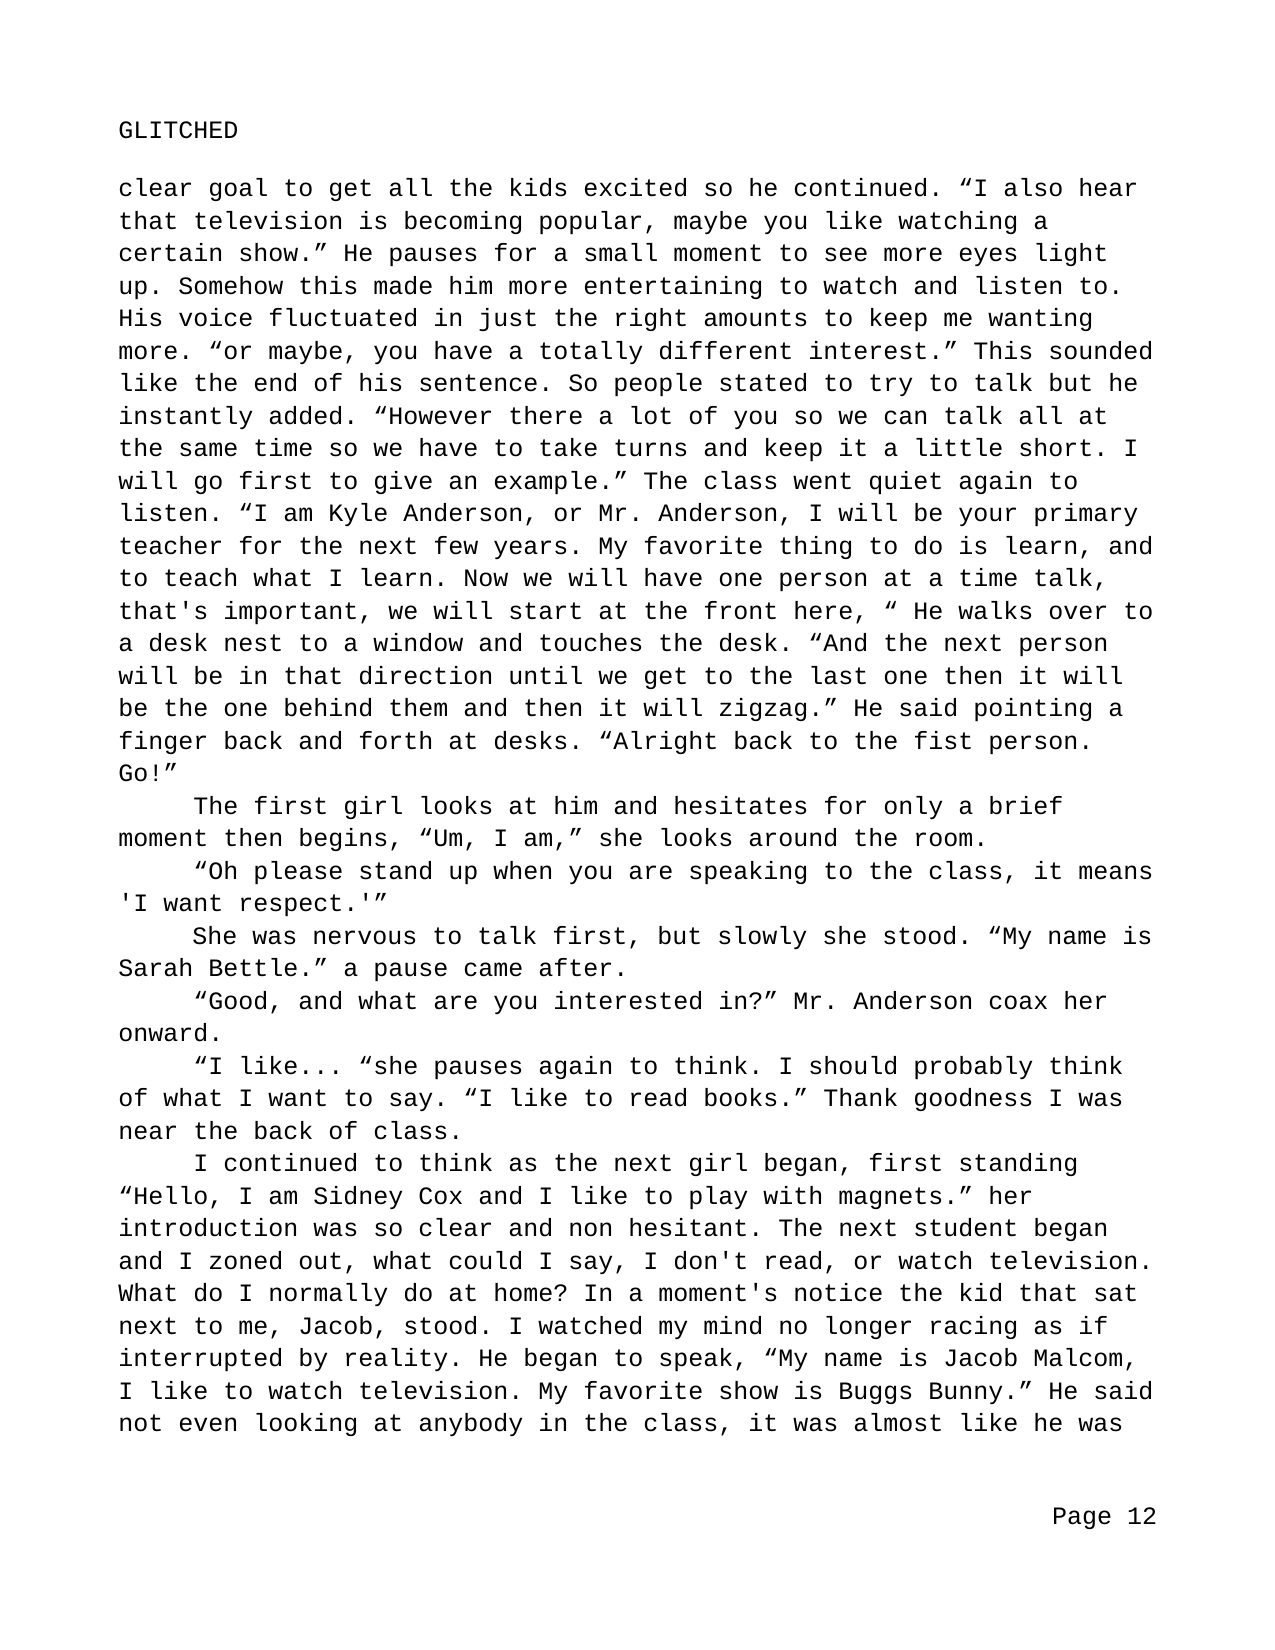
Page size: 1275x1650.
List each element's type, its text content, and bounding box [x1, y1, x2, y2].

text The first girl looks at him and hesitates for only a brief moment then begins, “Um, I am,” she looks around the room. [118, 793, 1157, 854]
text I continued to think as the next girl began, first standing “Hello, I am Sidney Cox and I like to play with magnets.” her introduction was so clear and non hesitant. The next student began and I zoned out, what could I say, I don't read, or watch television. What do I normally do at home? In a moment's notice the kid that sat next to me, Jacob, stood. I watched my mind no longer racing as if interrupted by reality. He began to speak, “My name is Jacob Malcom, I like to watch television. My favorite show is Buggs Bunny.” He said not even looking at anybody in the class, it was almost like he was [118, 1151, 1157, 1439]
text clear goal to get all the kids excited so he continued. “I also hear that television is becoming popular, maybe you like watching a certain show.” He pauses for a small moment to see more eyes light up. Somehow this made him more entertaining to watch and listen to. His voice fluctuated in just the right amounts to keep me wanting more. “or maybe, you have a totally different interest.” This sounded like the end of his sentence. So people stated to try to talk but he instantly added. “However there a lot of you so we can talk all at the same time so we have to take turns and keep it a little short. I will go first to give an example.” The class went quiet again to listen. “I am Kyle Anderson, or Mr. Anderson, I will be your primary teacher for the next few years. My favorite thing to do is learn, and to teach what I learn. Now we will have one person at a time talk, that's important, we will start at the front here, “ He walks over to a desk nest to a window and touches the desk. “And the next person will be in that direction until we get to the last one then it will be the one behind them and then it will zigzag.” He said pointing a finger back and forth at desks. “Alright back to the fist person. Go!” [118, 176, 1157, 789]
text “Good, and what are you interested in?” Mr. Anderson coax her onward. [118, 988, 1157, 1049]
text “I like... “she pauses again to think. I should probably think of what I want to say. “I like to read books.” Thank goodness I was near the back of class. [118, 1053, 1157, 1147]
text “Oh please stand up when you are speaking to the class, it means 'I want respect.'” [118, 858, 1157, 919]
text She was nervous to talk first, but slowly she stood. “My name is Sarah Bettle.” a pause came after. [118, 923, 1157, 984]
